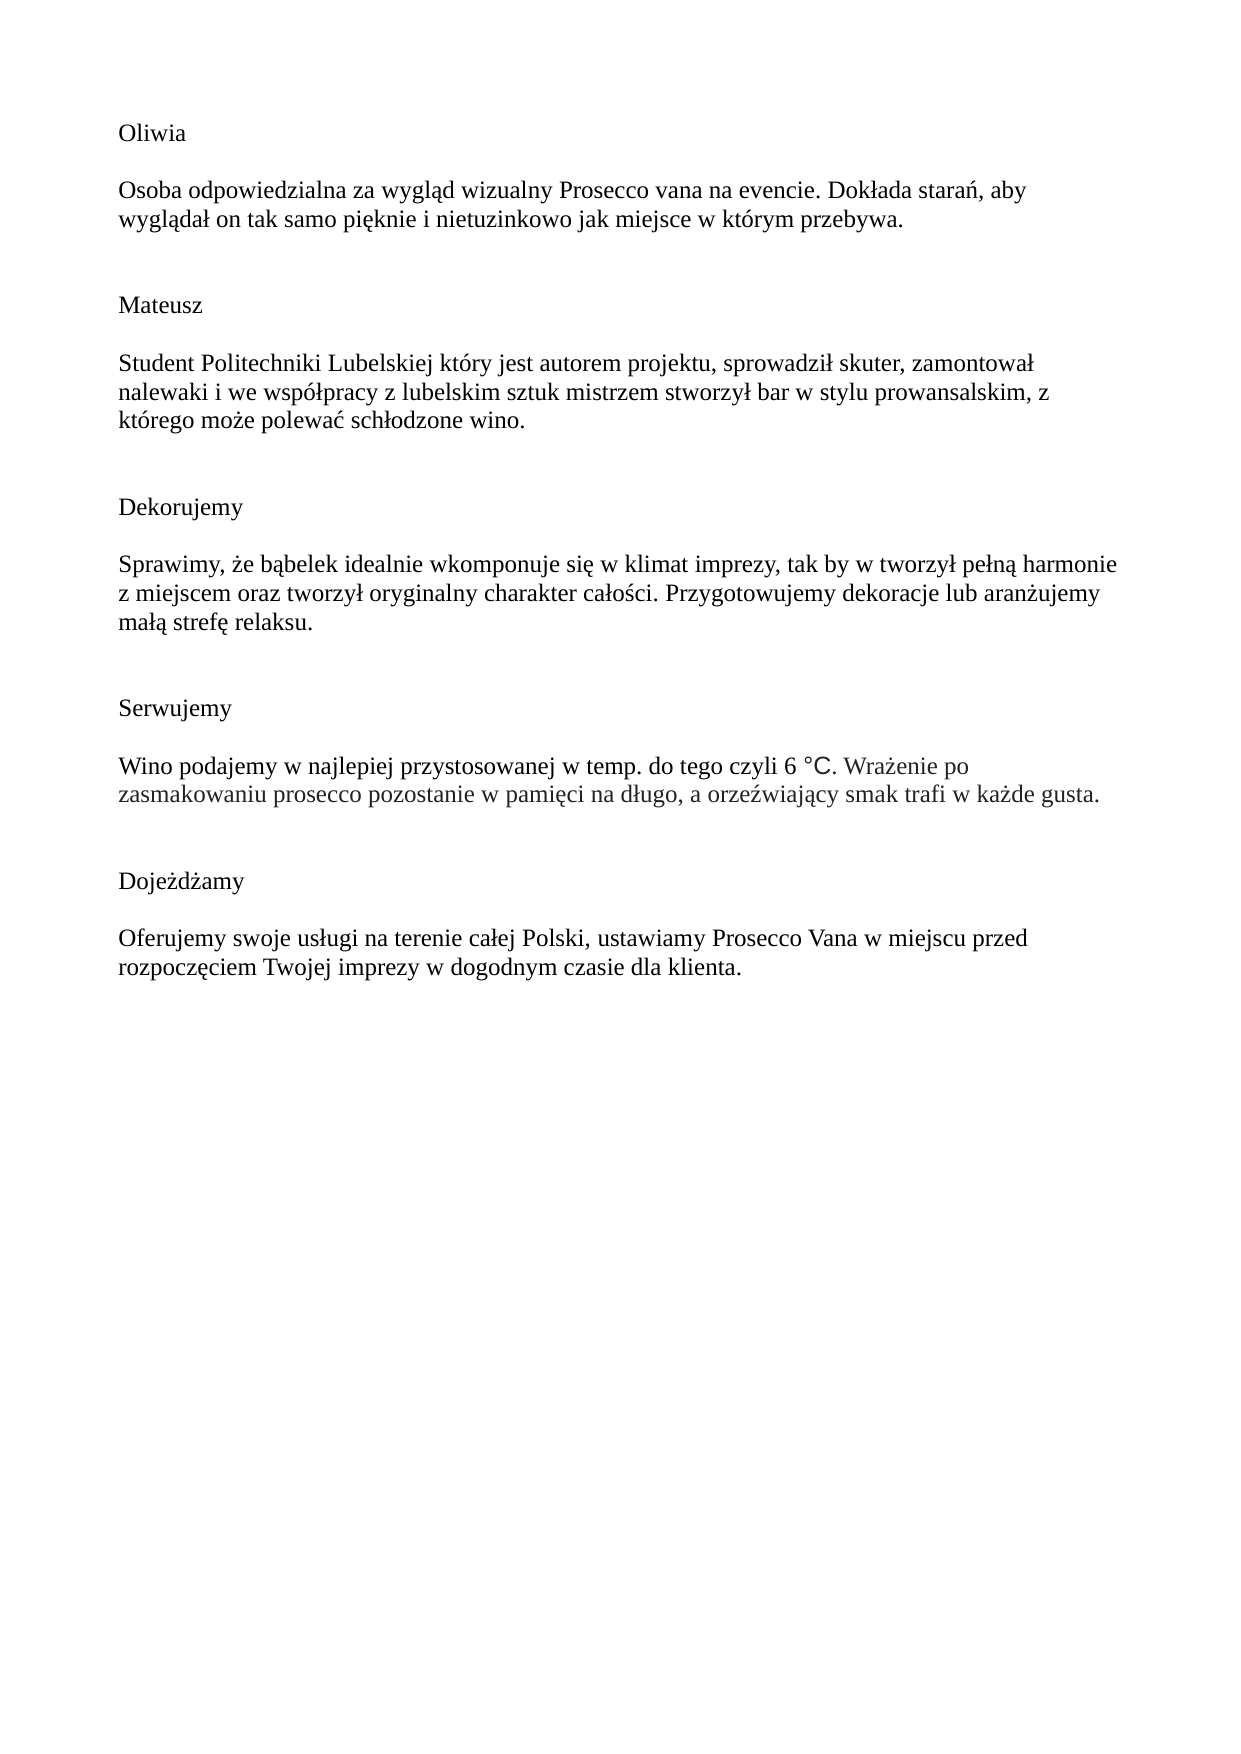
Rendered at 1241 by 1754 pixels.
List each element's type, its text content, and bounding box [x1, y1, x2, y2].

text Serwujemy [118, 693, 1122, 722]
text Dojeżdżamy [118, 866, 1122, 894]
text Student Politechniki Lubelskiej który jest autorem projektu, sprowadził skuter, zamontował nalewaki i we współpracy z lubelskim sztuk mistrzem stworzył bar w stylu prowansalskim, z którego może polewać schłodzone wino. [118, 348, 1122, 434]
text Wino podajemy w najlepiej przystosowanej w temp. do tego czyli 6 °C. Wrażenie po zasmakowaniu prosecco pozostanie w pamięci na długo, a orzeźwiający smak trafi w każde gusta. [118, 751, 1122, 808]
text Oliwia [118, 118, 1122, 147]
text Sprawimy, że bąbelek idealnie wkomponuje się w klimat imprezy, tak by w tworzył pełną harmonie z miejscem oraz tworzył oryginalny charakter całości. Przygotowujemy dekoracje lub aranżujemy małą strefę relaksu. [118, 549, 1122, 636]
text Oferujemy swoje usługi na terenie całej Polski, ustawiamy Prosecco Vana w miejscu przed rozpoczęciem Twojej imprezy w dogodnym czasie dla klienta. [118, 923, 1122, 981]
text Osoba odpowiedzialna za wygląd wizualny Prosecco vana na evencie. Dokłada starań, aby wyglądał on tak samo pięknie i nietuzinkowo jak miejsce w którym przebywa. [118, 176, 1122, 233]
text Dekorujemy [118, 492, 1122, 521]
text Mateusz [118, 291, 1122, 319]
